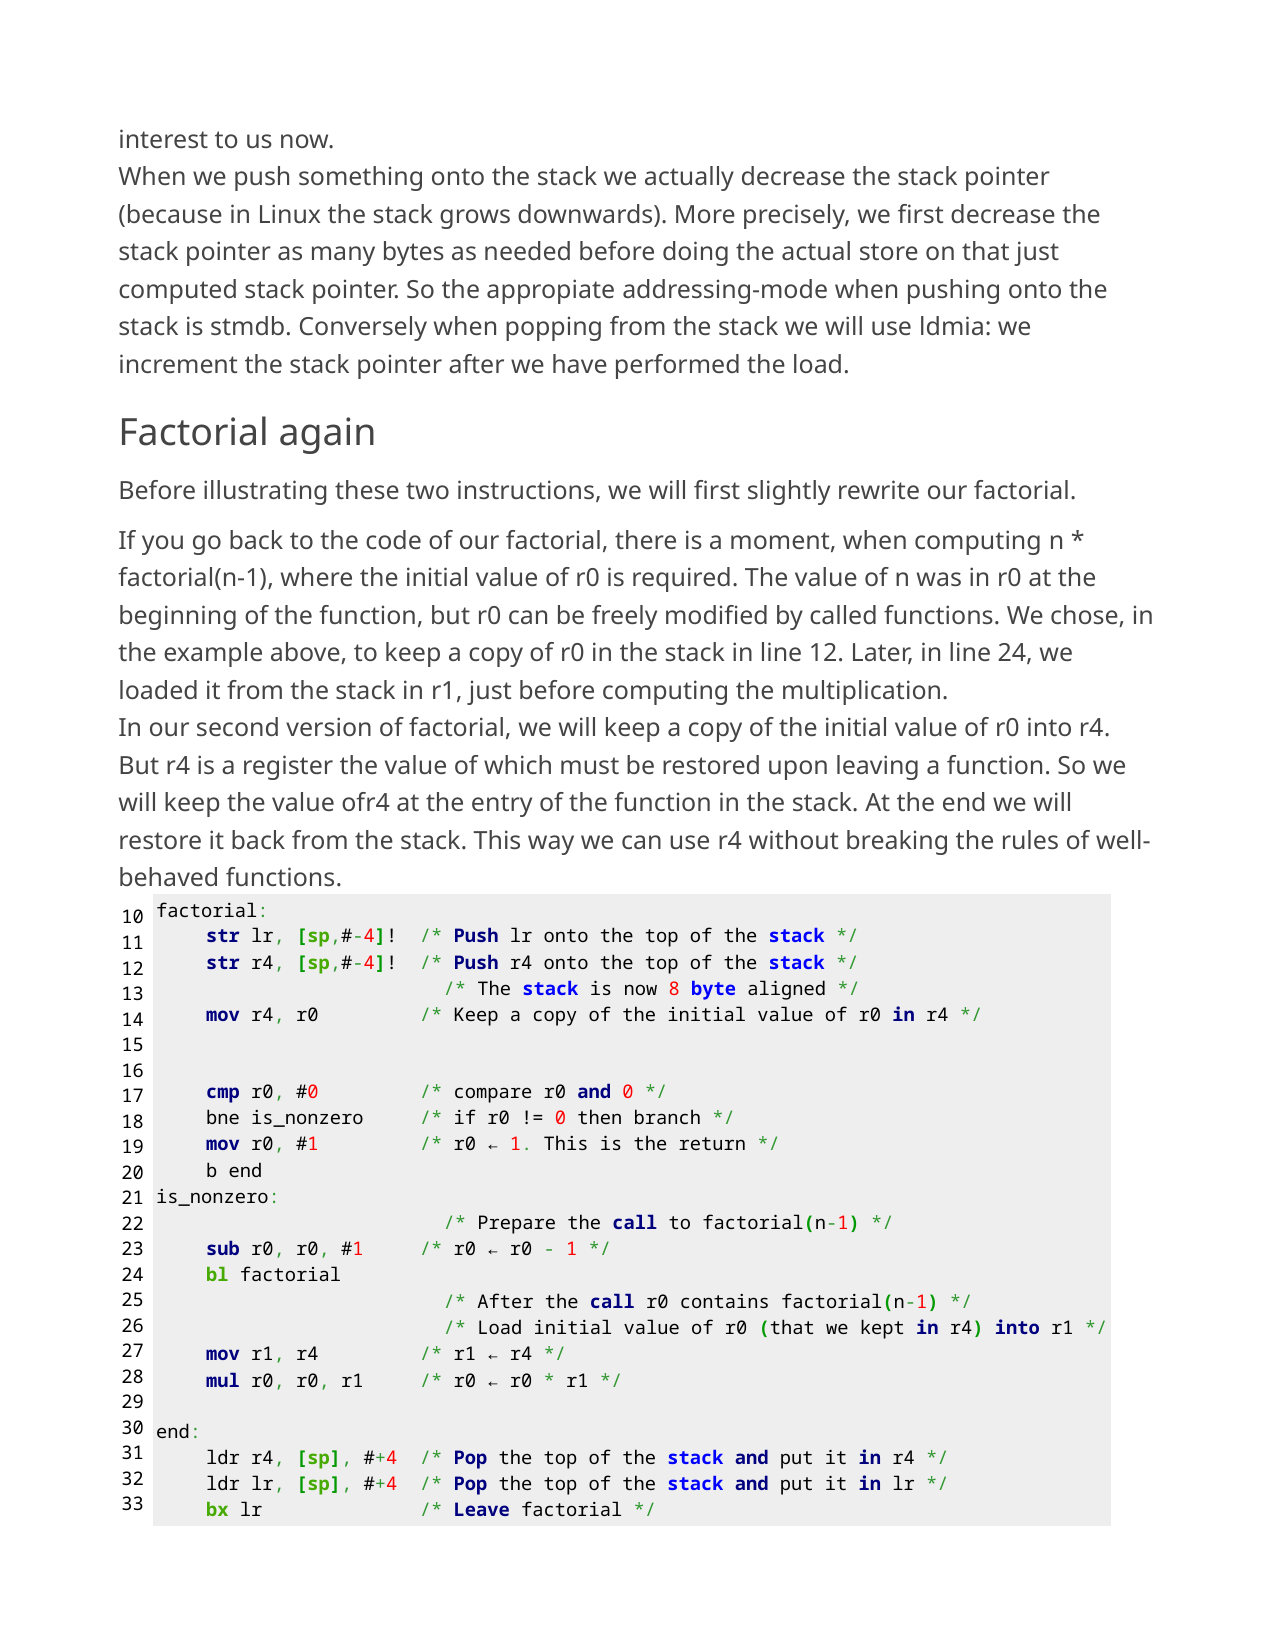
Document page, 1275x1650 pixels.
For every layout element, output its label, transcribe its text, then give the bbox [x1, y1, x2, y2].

text If you go back to the code of our factorial, there is a moment, when computing n * factorial(n-1), where the initial value of r0 is required. The value of n was in r0 at the beginning of the function, but r0 can be freely modified by called functions. We chose, in the example above, to keep a copy of r0 in the stack in line 12. Later, in line 24, we loaded it from the stack in r1, just before computing the multiplication. [118, 519, 1157, 707]
table_header 10 11 12 13 14 15 16 17 18 19 20 21 22 23 24 25 26 27 28 29 30 31 32 33 [118, 894, 153, 1526]
subtitle Factorial again [118, 406, 1157, 457]
table_header factorial: str lr, [sp,#-4]! /* Push lr onto the top of the stack */ str r4, [sp,#-4]! /* Push r4 onto the top of the stack */ /* The stack is now 8 byte aligned */ mov r4, r0 /* Keep a copy of the initial value of r0 in r4 */ cmp r0, #0 /* compare r0 and 0 */ bne is_nonzero /* if r0 != 0 then branch */ mov r0, #1 /* r0 ← 1. This is the return */ b end is_nonzero: /* Prepare the call to factorial(n-1) */ sub r0, r0, #1 /* r0 ← r0 - 1 */ bl factorial /* After the call r0 contains factorial(n-1) */ /* Load initial value of r0 (that we kept in r4) into r1 */ mov r1, r4 /* r1 ← r4 */ mul r0, r0, r1 /* r0 ← r0 * r1 */ end: ldr r4, [sp], #+4 /* Pop the top of the stack and put it in r4 */ ldr lr, [sp], #+4 /* Pop the top of the stack and put it in lr */ bx lr /* Leave factorial */ [153, 894, 1111, 1526]
text interest to us now. [118, 118, 1157, 156]
text Before illustrating these two instructions, we will first slightly rewrite our factorial. [118, 469, 1157, 507]
text In our second version of factorial, we will keep a copy of the initial value of r0 into r4. But r4 is a register the value of which must be restored upon leaving a function. So we will keep the value ofr4 at the entry of the function in the stack. At the end we will restore it back from the stack. This way we can use r4 without breaking the rules of well-behaved functions. [118, 707, 1157, 894]
text When we push something onto the stack we actually decrease the stack pointer (because in Linux the stack grows downwards). More precisely, we first decrease the stack pointer as many bytes as needed before doing the actual store on that just computed stack pointer. So the appropiate addressing-mode when pushing onto the stack is stmdb. Conversely when popping from the stack we will use ldmia: we increment the stack pointer after we have performed the load. [118, 156, 1157, 381]
